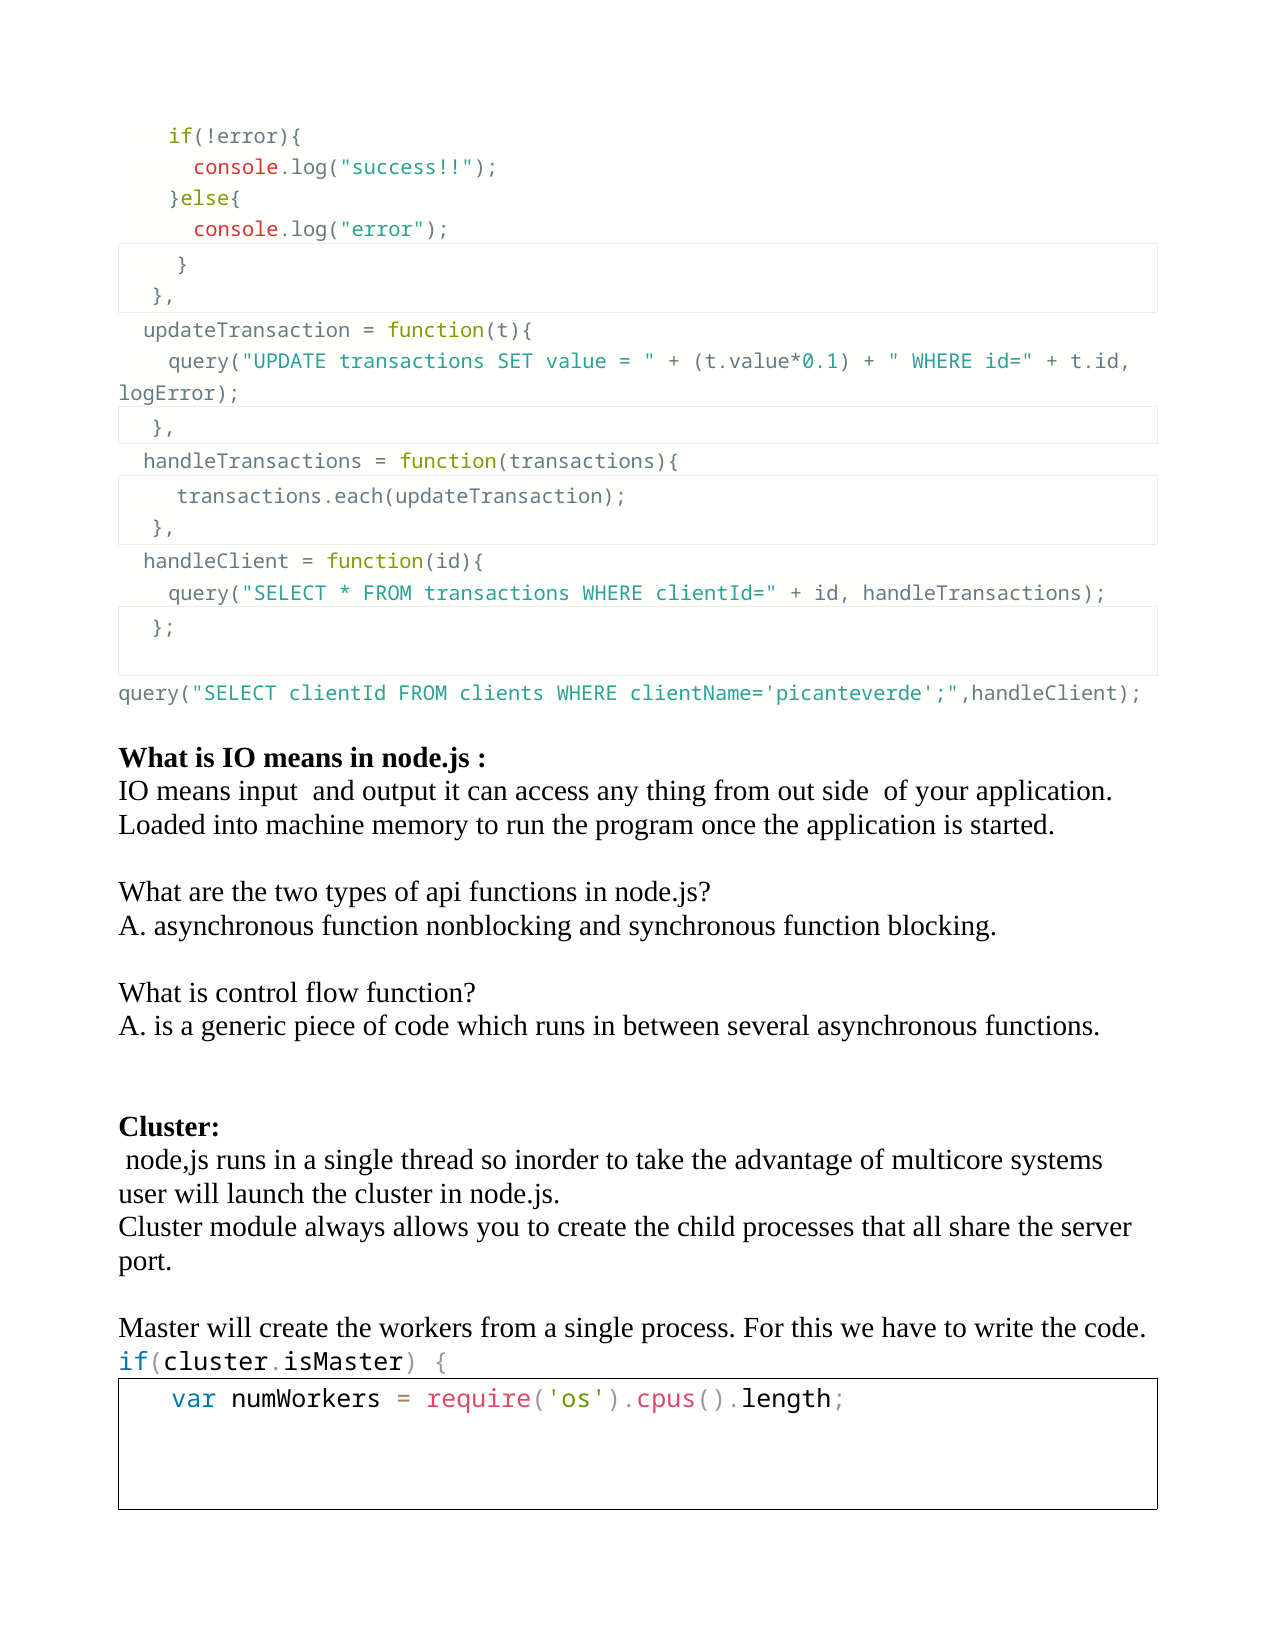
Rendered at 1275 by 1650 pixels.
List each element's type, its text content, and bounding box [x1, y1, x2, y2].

text Loaded into machine memory to run the program once the application is started. [118, 807, 1157, 841]
text What are the two types of api functions in node.js? [118, 874, 1157, 908]
text if(!error){ [118, 118, 1157, 149]
text }, [119, 407, 1157, 443]
text }, [119, 274, 1157, 312]
text }; [119, 607, 1157, 641]
text }, [119, 506, 1157, 544]
text if(cluster.isMaster) { [118, 1344, 1157, 1378]
text var numWorkers = require('os').cpus().length; [119, 1379, 1157, 1415]
text Cluster: [118, 1109, 1157, 1142]
text A. asynchronous function nonblocking and synchronous function blocking. [118, 908, 1157, 941]
text query("UPDATE transactions SET value = " + (t.value*0.1) + " WHERE id=" + t.id, logError); [118, 343, 1157, 406]
text node,js runs in a single thread so inorder to take the advantage of multicore systems user will launch the cluster in node.js. [118, 1142, 1157, 1209]
text handleTransactions = function(transactions){ [118, 444, 1157, 475]
text query("SELECT clientId FROM clients WHERE clientName='picanteverde';",handleClient); [118, 676, 1157, 706]
text What is control flow function? [118, 975, 1157, 1008]
text updateTransaction = function(t){ [118, 313, 1157, 343]
text Cluster module always allows you to create the child processes that all share the server port. [118, 1209, 1157, 1277]
text IO means input and output it can access any thing from out side of your application. [118, 773, 1157, 807]
text transactions.each(updateTransaction); [119, 476, 1157, 506]
text }else{ [118, 181, 1157, 212]
text } [119, 244, 1157, 274]
text What is IO means in node.js : [118, 740, 1157, 773]
text query("SELECT * FROM transactions WHERE clientId=" + id, handleTransactions); [118, 575, 1157, 606]
text A. is a generic piece of code which runs in between several asynchronous functions. [118, 1008, 1157, 1042]
text console.log("success!!"); [118, 149, 1157, 181]
text console.log("error"); [118, 212, 1157, 243]
text Master will create the workers from a single process. For this we have to write the code. [118, 1310, 1157, 1344]
text handleClient = function(id){ [118, 545, 1157, 575]
